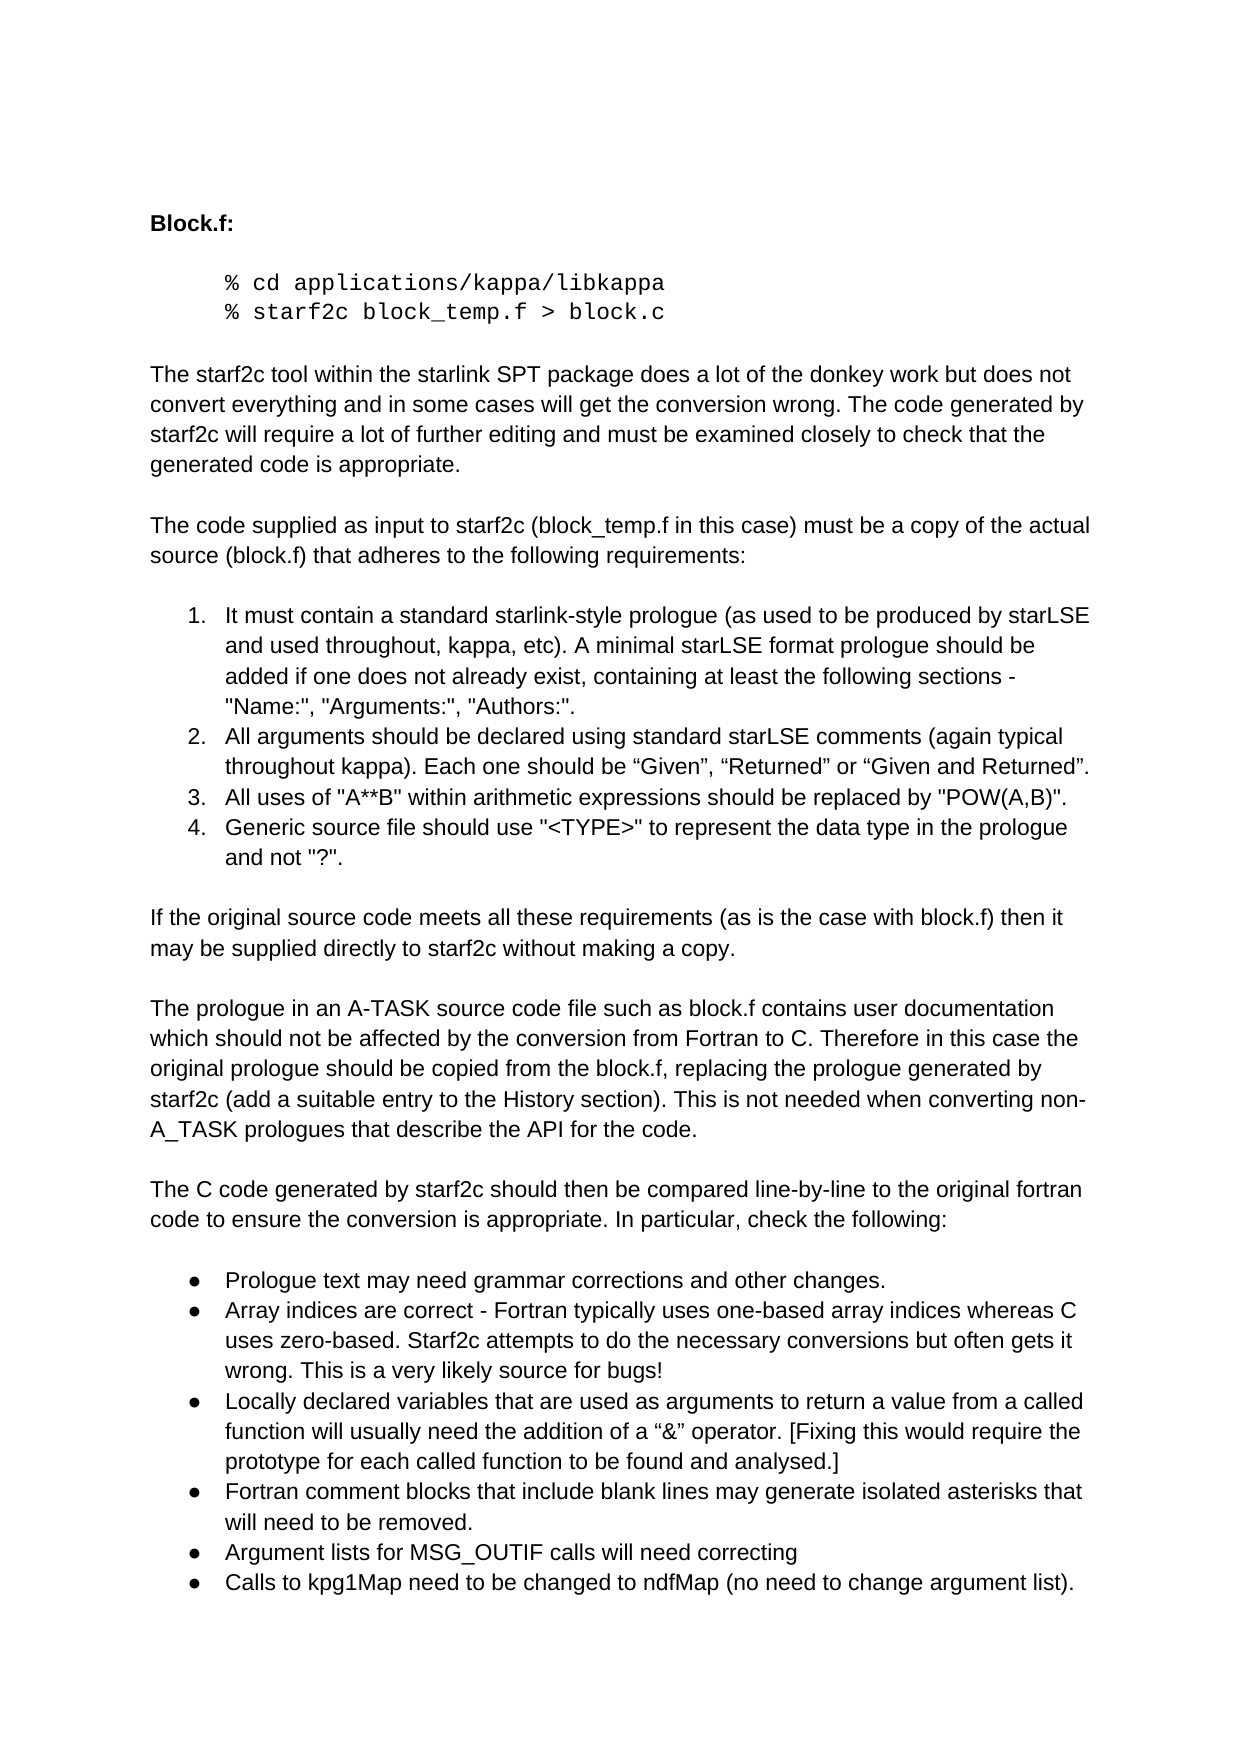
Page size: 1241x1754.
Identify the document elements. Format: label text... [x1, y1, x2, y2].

text The C code generated by starf2c should then be compared line-by-line to the original fortran code to ensure the conversion is appropriate. In particular, check the following: [150, 1176, 1090, 1233]
list It must contain a standard starlink-style prologue (as used to be produced by starLSE and used throughout, kappa, etc). A minimal starLSE format prologue should be added if one does not already exist, containing at least the following sections - "Name:", "Arguments:", "Authors:". [187, 602, 1090, 719]
text The prologue in an A-TASK source code file such as block.f contains user documentation which should not be affected by the conversion from Fortran to C. Therefore in this case the original prologue should be copied from the block.f, replacing the prologue generated by starf2c (add a suitable entry to the History section). This is not needed when converting non-A_TASK prologues that describe the API for the code. [150, 995, 1090, 1142]
text The starf2c tool within the starlink SPT package does a lot of the donkey work but does not convert everything and in some cases will get the conversion wrong. The code generated by starf2c will require a lot of further editing and must be examined closely to check that the generated code is appropriate. [150, 361, 1090, 478]
list Prologue text may need grammar corrections and other changes. [187, 1267, 1090, 1293]
text % cd applications/kappa/libkappa [225, 271, 1090, 297]
list Locally declared variables that are used as arguments to return a value from a called function will usually need the addition of a “&” operator. [Fixing this would require the prototype for each called function to be found and analysed.] [187, 1388, 1090, 1474]
list All arguments should be declared using standard starLSE comments (again typical throughout kappa). Each one should be “Given”, “Returned” or “Given and Returned”. [187, 723, 1090, 780]
text The code supplied as input to starf2c (block_temp.f in this case) must be a copy of the actual source (block.f) that adheres to the following requirements: [150, 512, 1090, 568]
list Calls to kpg1Map need to be changed to ndfMap (no need to change argument list). [187, 1569, 1090, 1595]
text Block.f: [150, 210, 1090, 237]
list Fortran comment blocks that include blank lines may generate isolated asterisks that will need to be removed. [187, 1478, 1090, 1535]
list Argument lists for MSG_OUTIF calls will need correcting [187, 1539, 1090, 1565]
list Array indices are correct - Fortran typically uses one-based array indices whereas C uses zero-based. Starf2c attempts to do the necessary conversions but often gets it wrong. This is a very likely source for bugs! [187, 1297, 1090, 1384]
list All uses of "A**B" within arithmetic expressions should be replaced by "POW(A,B)". [187, 783, 1090, 810]
text If the original source code meets all these requirements (as is the case with block.f) then it may be supplied directly to starf2c without making a copy. [150, 904, 1090, 961]
text % starf2c block_temp.f > block.c [225, 301, 1090, 327]
list Generic source file should use "<TYPE>" to represent the data type in the prologue and not "?". [187, 814, 1090, 870]
